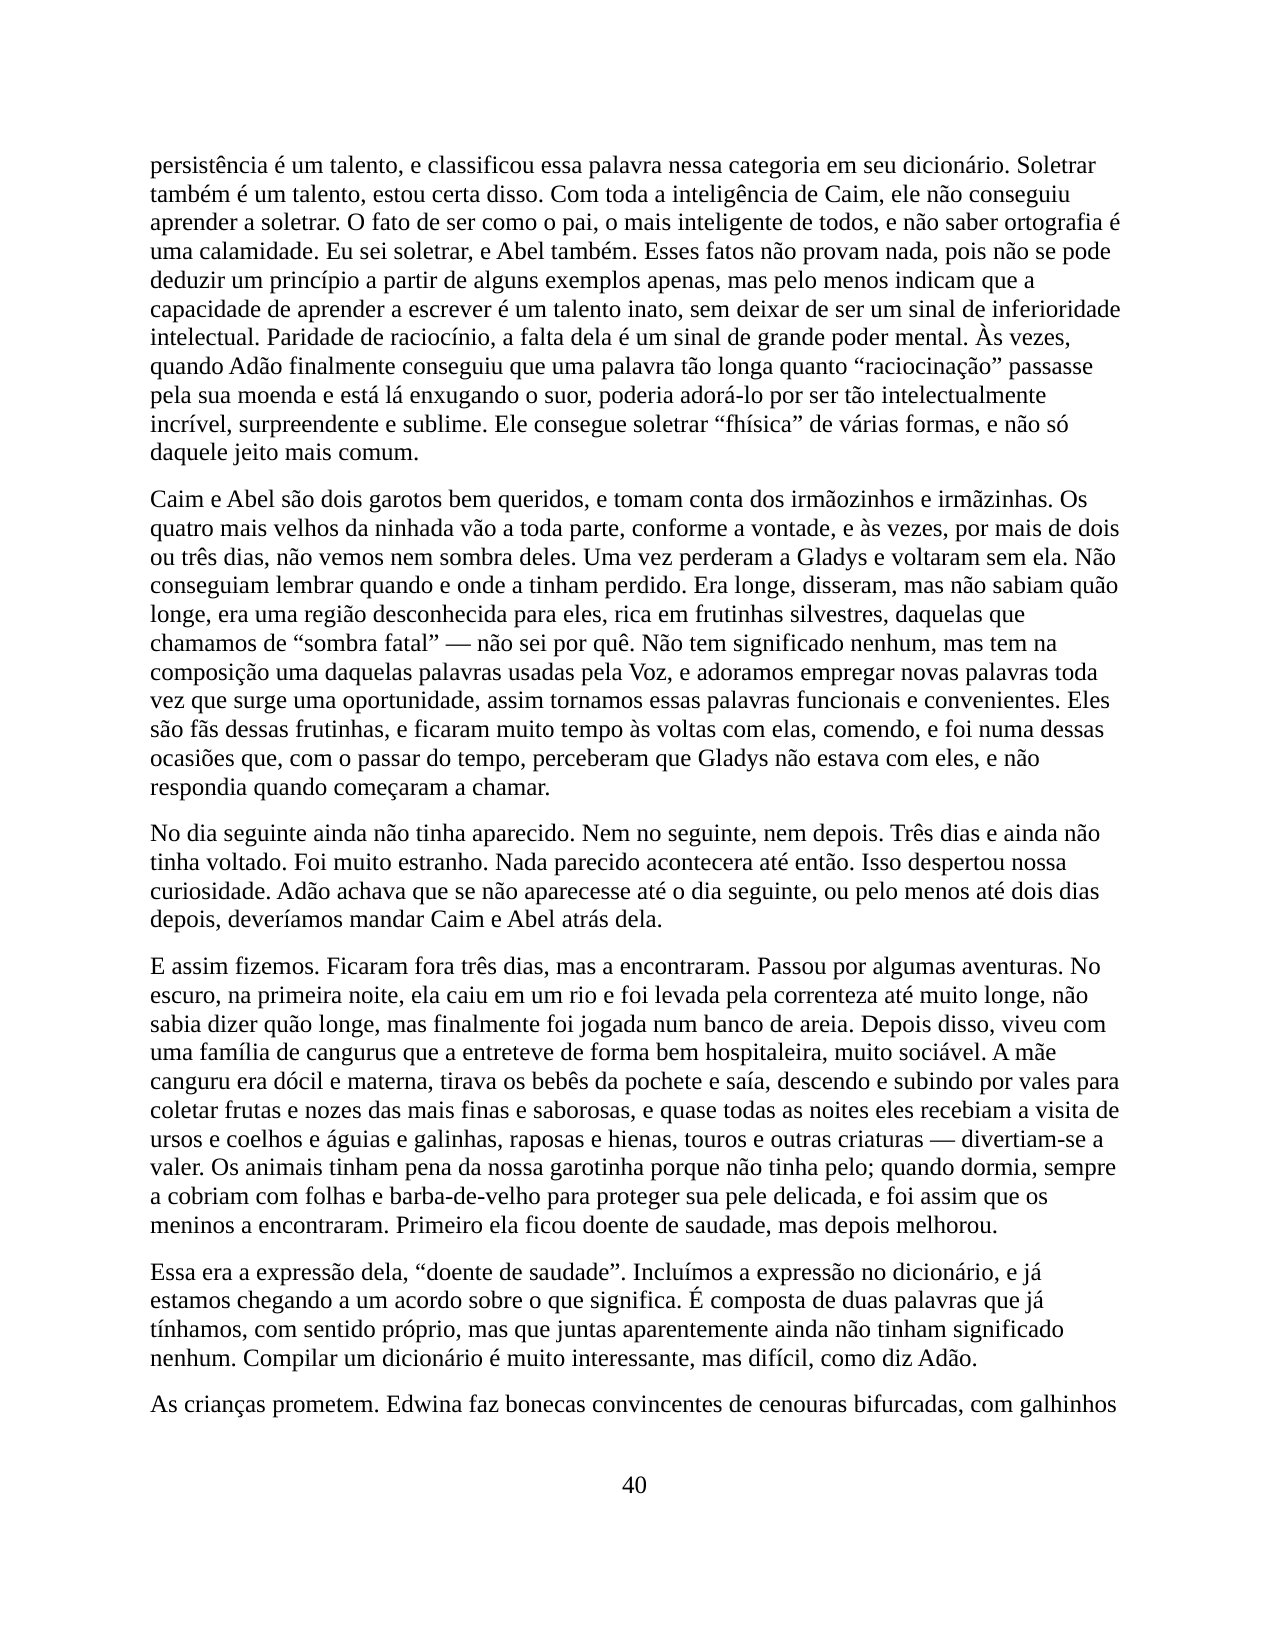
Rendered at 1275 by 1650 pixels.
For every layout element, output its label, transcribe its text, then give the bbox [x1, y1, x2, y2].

text No dia seguinte ainda não tinha aparecido. Nem no seguinte, nem depois. Três dias e ainda não tinha voltado. Foi muito estranho. Nada parecido acontecera até então. Isso despertou nossa curiosidade. Adão achava que se não aparecesse até o dia seguinte, ou pelo menos até dois dias depois, deveríamos mandar Caim e Abel atrás dela. [150, 818, 1125, 933]
text Caim e Abel são dois garotos bem queridos, e tomam conta dos irmãozinhos e irmãzinhas. Os quatro mais velhos da ninhada vão a toda parte, conforme a vontade, e às vezes, por mais de dois ou três dias, não vemos nem sombra deles. Uma vez perderam a Gladys e voltaram sem ela. Não conseguiam lembrar quando e onde a tinham perdido. Era longe, disseram, mas não sabiam quão longe, era uma região desconhecida para eles, rica em frutinhas silvestres, daquelas que chamamos de “sombra fatal” — não sei por quê. Não tem significado nenhum, mas tem na composição uma daquelas palavras usadas pela Voz, e adoramos empregar novas palavras toda vez que surge uma oportunidade, assim tornamos essas palavras funcionais e convenientes. Eles são fãs dessas frutinhas, e ficaram muito tempo às voltas com elas, comendo, e foi numa dessas ocasiões que, com o passar do tempo, perceberam que Gladys não estava com eles, e não respondia quando começaram a chamar. [150, 484, 1125, 800]
text Essa era a expressão dela, “doente de saudade”. Incluímos a expressão no dicionário, e já estamos chegando a um acordo sobre o que significa. É composta de duas palavras que já tínhamos, com sentido próprio, mas que juntas aparentemente ainda não tinham significado nenhum. Compilar um dicionário é muito interessante, mas difícil, como diz Adão. [150, 1257, 1125, 1372]
text E assim fizemos. Ficaram fora três dias, mas a encontraram. Passou por algumas aventuras. No escuro, na primeira noite, ela caiu em um rio e foi levada pela correnteza até muito longe, não sabia dizer quão longe, mas finalmente foi jogada num banco de areia. Depois disso, viveu com uma família de cangurus que a entreteve de forma bem hospitaleira, muito sociável. A mãe canguru era dócil e materna, tirava os bebês da pochete e saía, descendo e subindo por vales para coletar frutas e nozes das mais finas e saborosas, e quase todas as noites eles recebiam a visita de ursos e coelhos e águias e galinhas, raposas e hienas, touros e outras criaturas — divertiam-se a valer. Os animais tinham pena da nossa garotinha porque não tinha pelo; quando dormia, sempre a cobriam com folhas e barba-de-velho para proteger sua pele delicada, e foi assim que os meninos a encontraram. Primeiro ela ficou doente de saudade, mas depois melhorou. [150, 951, 1125, 1239]
text persistência é um talento, e classificou essa palavra nessa categoria em seu dicionário. Soletrar também é um talento, estou certa disso. Com toda a inteligência de Caim, ele não conseguiu aprender a soletrar. O fato de ser como o pai, o mais inteligente de todos, e não saber ortografia é uma calamidade. Eu sei soletrar, e Abel também. Esses fatos não provam nada, pois não se pode deduzir um princípio a partir de alguns exemplos apenas, mas pelo menos indicam que a capacidade de aprender a escrever é um talento inato, sem deixar de ser um sinal de inferioridade intelectual. Paridade de raciocínio, a falta dela é um sinal de grande poder mental. Às vezes, quando Adão finalmente conseguiu que uma palavra tão longa quanto “raciocinação” passasse pela sua moenda e está lá enxugando o suor, poderia adorá-lo por ser tão intelectualmente incrível, surpreendente e sublime. Ele consegue soletrar “fhísica” de várias formas, e não só daquele jeito mais comum. [150, 150, 1125, 466]
text As crianças prometem. Edwina faz bonecas convincentes de cenouras bifurcadas, com galhinhos [150, 1389, 1125, 1418]
